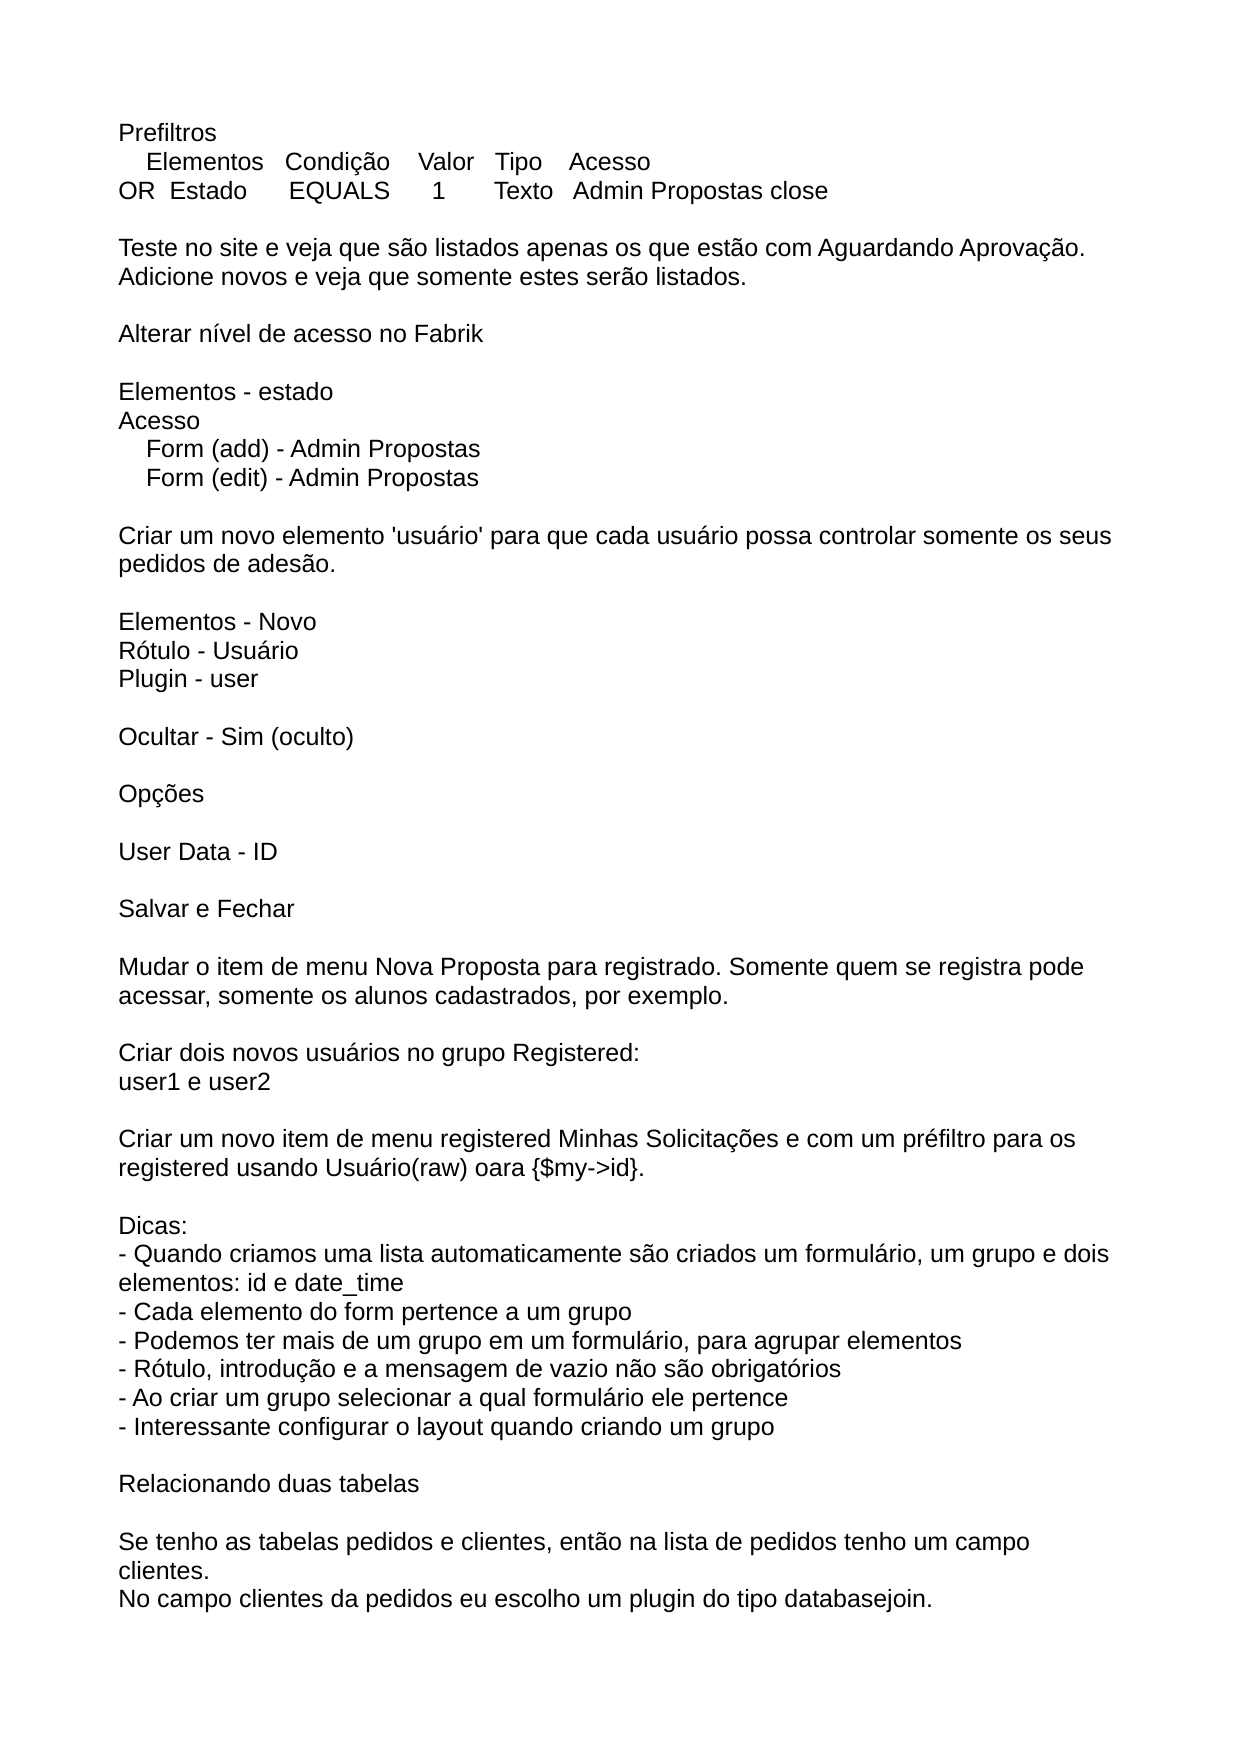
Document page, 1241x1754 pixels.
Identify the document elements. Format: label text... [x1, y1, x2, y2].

text Dicas: [118, 1211, 1122, 1239]
text user1 e user2 [118, 1067, 1122, 1096]
text - Cada elemento do form pertence a um grupo [118, 1297, 1122, 1326]
text Opções [118, 779, 1122, 808]
text Mudar o item de menu Nova Proposta para registrado. Somente quem se registra pode acessar, somente os alunos cadastrados, por exemplo. [118, 952, 1122, 1009]
text Rótulo - Usuário [118, 636, 1122, 664]
text Criar um novo item de menu registered Minhas Solicitações e com um préfiltro para os registered usando Usuário(raw) oara {$my->id}. [118, 1124, 1122, 1182]
text Ocultar - Sim (oculto) [118, 722, 1122, 751]
text Acesso [118, 406, 1122, 434]
text - Rótulo, introdução e a mensagem de vazio não são obrigatórios [118, 1354, 1122, 1383]
text Criar um novo elemento 'usuário' para que cada usuário possa controlar somente os seus pedidos de adesão. [118, 521, 1122, 578]
text OR Estado EQUALS 1 Texto Admin Propostas close [118, 176, 1122, 204]
text - Podemos ter mais de um grupo em um formulário, para agrupar elementos [118, 1326, 1122, 1354]
text User Data - ID [118, 837, 1122, 866]
text Salvar e Fechar [118, 894, 1122, 923]
text Plugin - user [118, 664, 1122, 693]
text - Quando criamos uma lista automaticamente são criados um formulário, um grupo e dois elementos: id e date_time [118, 1239, 1122, 1297]
text Elementos - estado [118, 377, 1122, 406]
text - Interessante configurar o layout quando criando um grupo [118, 1412, 1122, 1441]
text Teste no site e veja que são listados apenas os que estão com Aguardando Aprovação. Adicione novos e veja que somente estes serão listados. [118, 233, 1122, 291]
text Form (edit) - Admin Propostas [118, 463, 1122, 492]
text Criar dois novos usuários no grupo Registered: [118, 1038, 1122, 1067]
text No campo clientes da pedidos eu escolho um plugin do tipo databasejoin. [118, 1584, 1122, 1613]
text - Ao criar um grupo selecionar a qual formulário ele pertence [118, 1383, 1122, 1412]
text Alterar nível de acesso no Fabrik [118, 319, 1122, 348]
text Se tenho as tabelas pedidos e clientes, então na lista de pedidos tenho um campo clientes. [118, 1527, 1122, 1584]
text Elementos Condição Valor Tipo Acesso [118, 147, 1122, 176]
text Prefiltros [118, 118, 1122, 147]
text Form (add) - Admin Propostas [118, 434, 1122, 463]
text Relacionando duas tabelas [118, 1469, 1122, 1498]
text Elementos - Novo [118, 607, 1122, 636]
